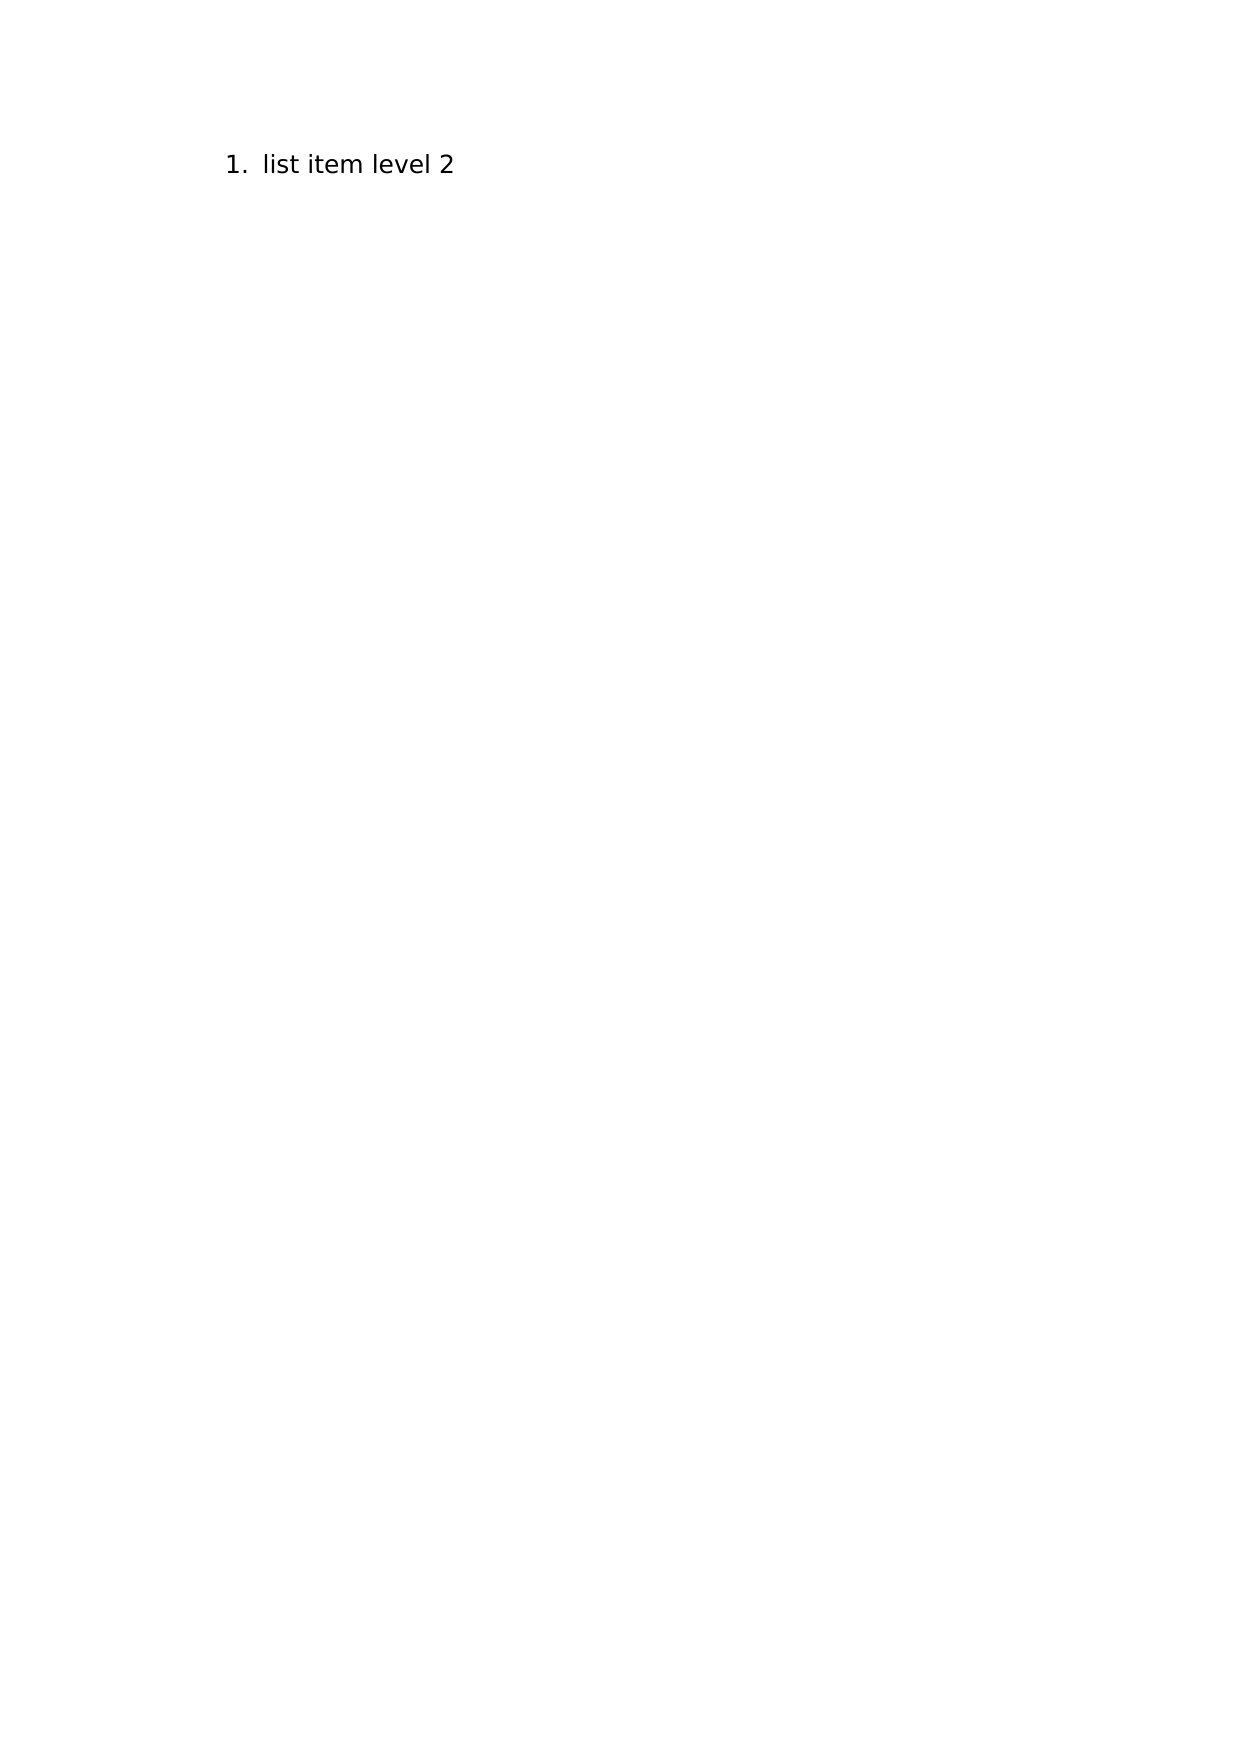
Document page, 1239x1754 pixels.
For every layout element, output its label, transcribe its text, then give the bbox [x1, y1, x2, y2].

list list item level 2 [225, 150, 1089, 179]
